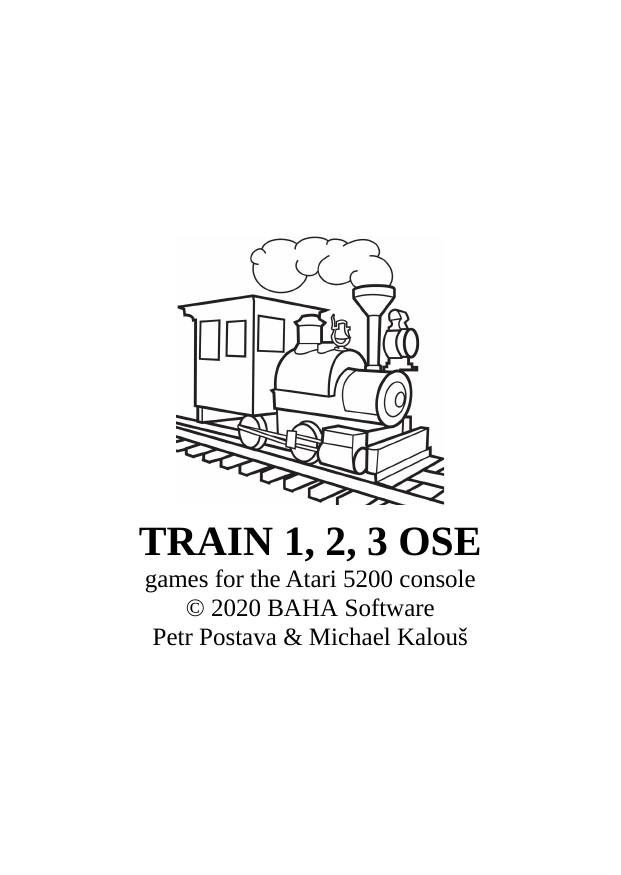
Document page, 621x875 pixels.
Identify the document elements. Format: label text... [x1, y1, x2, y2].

text TRAIN 1, 2, 3 OSE [59, 516, 561, 564]
text games for the Atari 5200 console [59, 564, 561, 593]
text © 2020 BAHA Software Petr Postava & Michael Kalouš [59, 593, 561, 650]
picture [176, 236, 445, 505]
